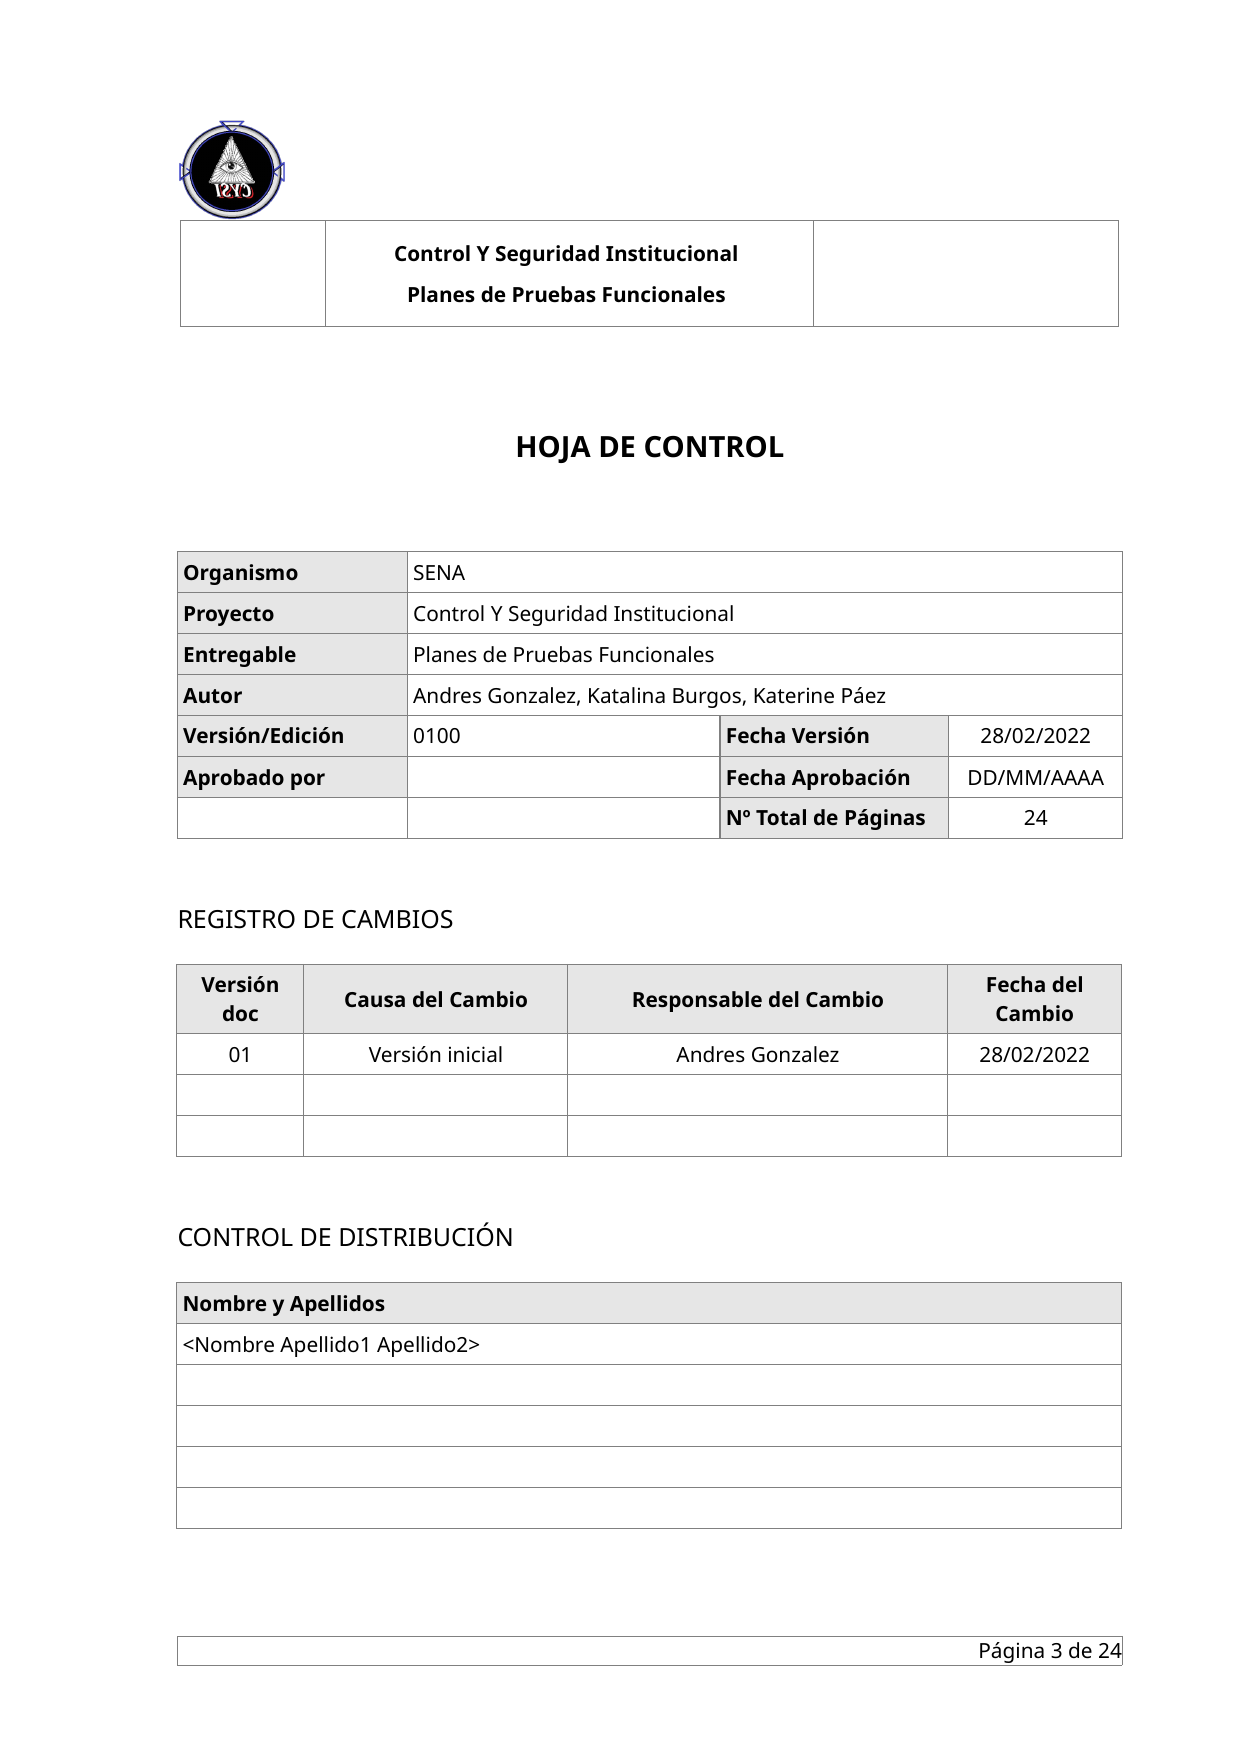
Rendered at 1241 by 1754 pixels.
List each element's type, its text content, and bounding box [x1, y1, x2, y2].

table_cell [177, 1116, 303, 1156]
table_cell Autor [178, 675, 407, 715]
table_header Fecha del Cambio [948, 965, 1121, 1033]
table_cell [177, 1075, 303, 1115]
table_header SENA [408, 552, 1122, 592]
table_cell Versión inicial [304, 1034, 567, 1074]
table_cell [178, 798, 407, 838]
table_cell [948, 1116, 1121, 1156]
text HOJA DE CONTROL [177, 427, 1122, 466]
table_cell [177, 1488, 1121, 1528]
table_cell [177, 1365, 1121, 1405]
table_cell Fecha Versión [721, 716, 948, 756]
table_cell Entregable [178, 634, 407, 674]
table_cell 10 [949, 798, 1122, 838]
table_cell [568, 1116, 947, 1156]
table_cell Versión/Edición [178, 716, 407, 756]
table_cell 01 [408, 716, 719, 756]
table_header Versión doc [177, 965, 303, 1033]
table_cell Nº Total de Páginas [721, 798, 948, 838]
table_cell Fecha Aprobación [721, 757, 948, 797]
table_cell [408, 798, 719, 838]
table_cell Planes de Pruebas Software [408, 634, 1122, 674]
table_cell [948, 1075, 1121, 1115]
table_cell DD/MM/AAAA [949, 757, 1122, 797]
table_cell 28/02/2022 [949, 716, 1122, 756]
table_cell [177, 1447, 1121, 1487]
table_header Causa del Cambio [304, 965, 567, 1033]
table_cell <Nombre Apellido1 Apellido2> [177, 1324, 1121, 1364]
table_header Nombre y Apellidos [177, 1283, 1121, 1323]
table_cell 01 [177, 1034, 303, 1074]
table_cell Andres Gonzalez, Katalina Burgos, Katerine Páez [408, 675, 1122, 715]
table_header Organismo [178, 552, 407, 592]
text REGISTRO DE CAMBIOS [177, 901, 1122, 935]
table_header Responsable del Cambio [568, 965, 947, 1033]
table_cell [304, 1075, 567, 1115]
table_cell Control Y Seguridad Institucional [408, 593, 1122, 633]
table_cell [408, 757, 719, 797]
table_cell 28/02/2022 [948, 1034, 1121, 1074]
table_cell [568, 1075, 947, 1115]
table_cell Andres Gonzalez [568, 1034, 947, 1074]
table_cell Proyecto [178, 593, 407, 633]
text CONTROL DE DISTRIBUCIÓN [177, 1219, 1122, 1253]
table_cell Aprobado por [178, 757, 407, 797]
table_cell [177, 1406, 1121, 1446]
table_cell [304, 1116, 567, 1156]
